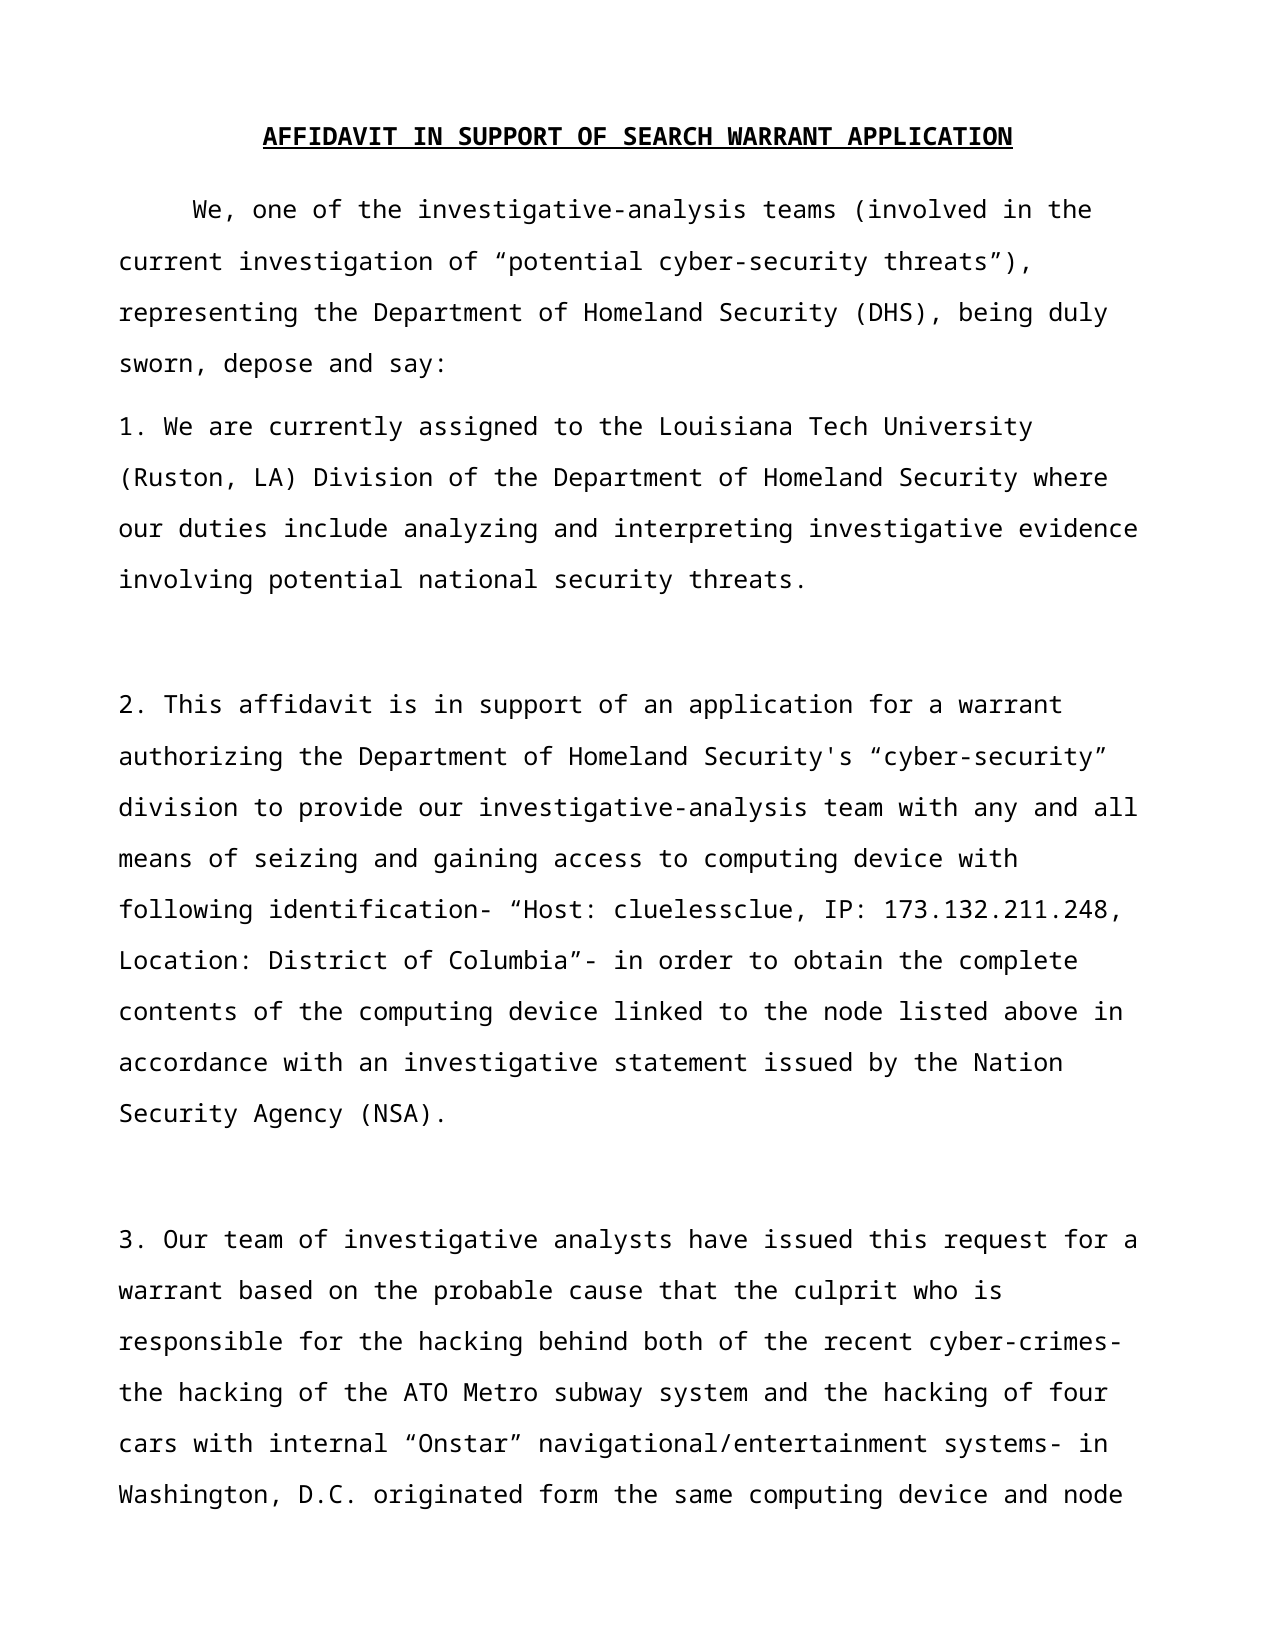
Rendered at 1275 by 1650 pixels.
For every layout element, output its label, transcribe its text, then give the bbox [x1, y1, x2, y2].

text 3. Our team of investigative analysts have issued this request for a warrant based on the probable cause that the culprit who is responsible for the hacking behind both of the recent cyber-crimes- the hacking of the ATO Metro subway system and the hacking of four cars with internal “Onstar” navigational/entertainment systems- in Washington, D.C. originated form the same computing device and node [118, 1221, 1157, 1511]
text We, one of the investigative-analysis teams (involved in the current investigation of “potential cyber-security threats”), representing the Department of Homeland Security (DHS), being duly sworn, depose and say: [118, 192, 1157, 379]
text 1. We are currently assigned to the Louisiana Tech University (Ruston, LA) Division of the Department of Homeland Security where our duties include analyzing and interpreting investigative evidence involving potential national security threats. [118, 408, 1157, 595]
text AFFIDAVIT IN SUPPORT OF SEARCH WARRANT APPLICATION [118, 118, 1157, 152]
text 2. This affidavit is in support of an application for a warrant authorizing the Department of Homeland Security's “cyber-security” division to provide our investigative-analysis team with any and all means of seizing and gaining access to computing device with following identification- “Host: cluelessclue, IP: 173.132.211.248, Location: District of Columbia”- in order to obtain the complete contents of the computing device linked to the node listed above in accordance with an investigative statement issued by the Nation Security Agency (NSA). [118, 687, 1157, 1129]
